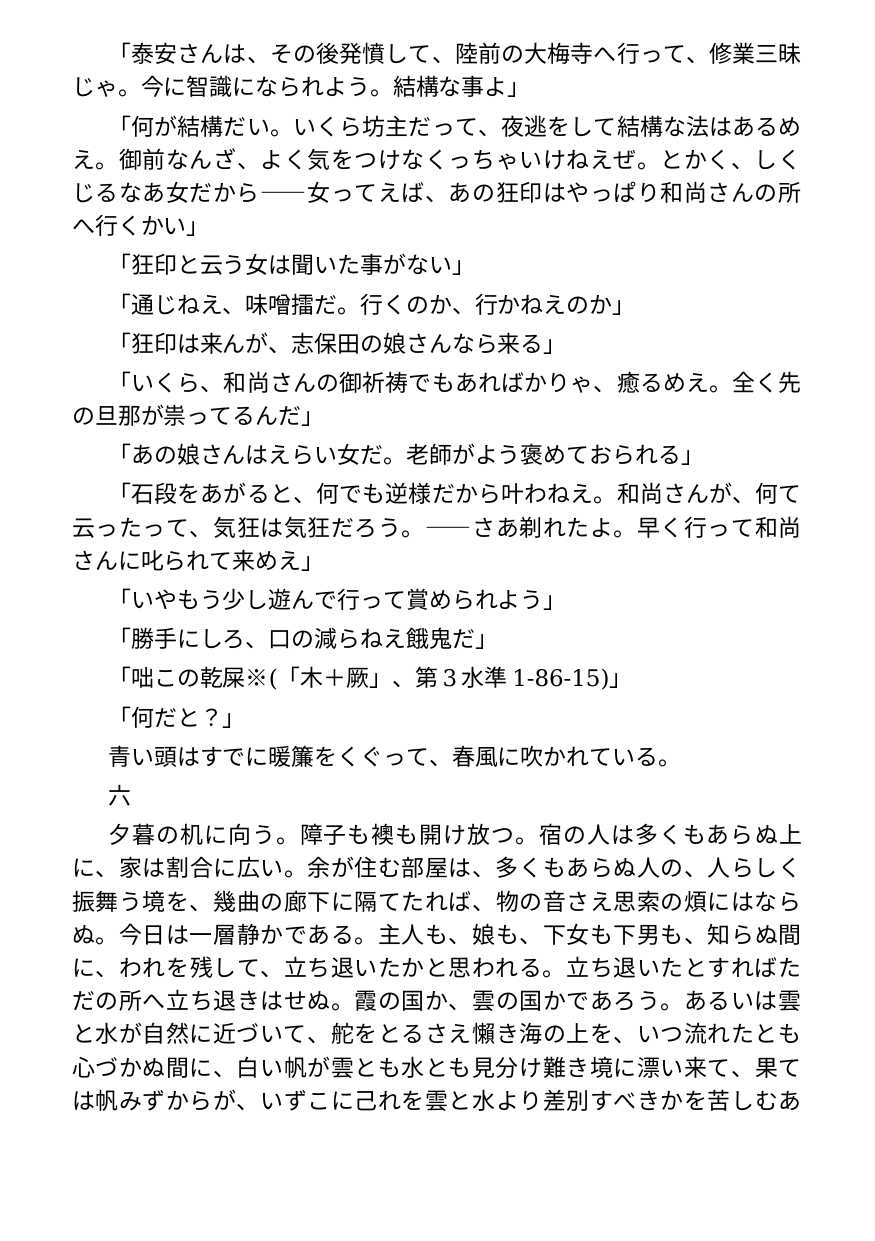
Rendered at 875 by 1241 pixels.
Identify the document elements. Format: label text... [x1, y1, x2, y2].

text 「泰安さんは、その後発憤して、陸前の大梅寺へ行って、修業三昧じゃ。今に智識になられよう。結構な事よ」 [72, 36, 802, 102]
text 「いやもう少し遊んで行って賞められよう」 [72, 582, 802, 615]
text 「狂印は来んが、志保田の娘さんなら来る」 [72, 326, 802, 359]
text 「石段をあがると、何でも逆様だから叶わねえ。和尚さんが、何て云ったって、気狂は気狂だろう。――さあ剃れたよ。早く行って和尚さんに叱られて来めえ」 [72, 476, 802, 576]
text 「何だと？」 [72, 699, 802, 733]
text 「何が結構だい。いくら坊主だって、夜逃をして結構な法はあるめえ。御前なんざ、よく気をつけなくっちゃいけねえぜ。とかく、しくじるなあ女だから――女ってえば、あの狂印はやっぱり和尚さんの所へ行くかい」 [72, 108, 802, 241]
text 「狂印と云う女は聞いた事がない」 [72, 247, 802, 281]
text 夕暮の机に向う。障子も襖も開け放つ。宿の人は多くもあらぬ上に、家は割合に広い。余が住む部屋は、多くもあらぬ人の、人らしく振舞う境を、幾曲の廊下に隔てたれば、物の音さえ思索の煩にはならぬ。今日は一層静かである。主人も、娘も、下女も下男も、知らぬ間に、われを残して、立ち退いたかと思われる。立ち退いたとすればただの所へ立ち退きはせぬ。霞の国か、雲の国かであろう。あるいは雲と水が自然に近づいて、舵をとるさえ懶き海の上を、いつ流れたとも心づかぬ間に、白い帆が雲とも水とも見分け難き境に漂い来て、果ては帆みずからが、いずこに己れを雲と水より差別すべきかを苦しむあ [72, 817, 802, 1116]
text 「いくら、和尚さんの御祈祷でもあればかりゃ、癒るめえ。全く先の旦那が祟ってるんだ」 [72, 365, 802, 431]
text 「あの娘さんはえらい女だ。老師がよう褒めておられる」 [72, 437, 802, 470]
text 青い頭はすでに暖簾をくぐって、春風に吹かれている。 [72, 739, 802, 772]
text 「勝手にしろ、口の減らねえ餓鬼だ」 [72, 621, 802, 654]
text 「通じねえ、味噌擂だ。行くのか、行かねえのか」 [72, 286, 802, 320]
text 「咄この乾屎※(「木＋厥」、第3水準1-86-15)」 [72, 660, 802, 693]
text 六 [72, 778, 802, 811]
